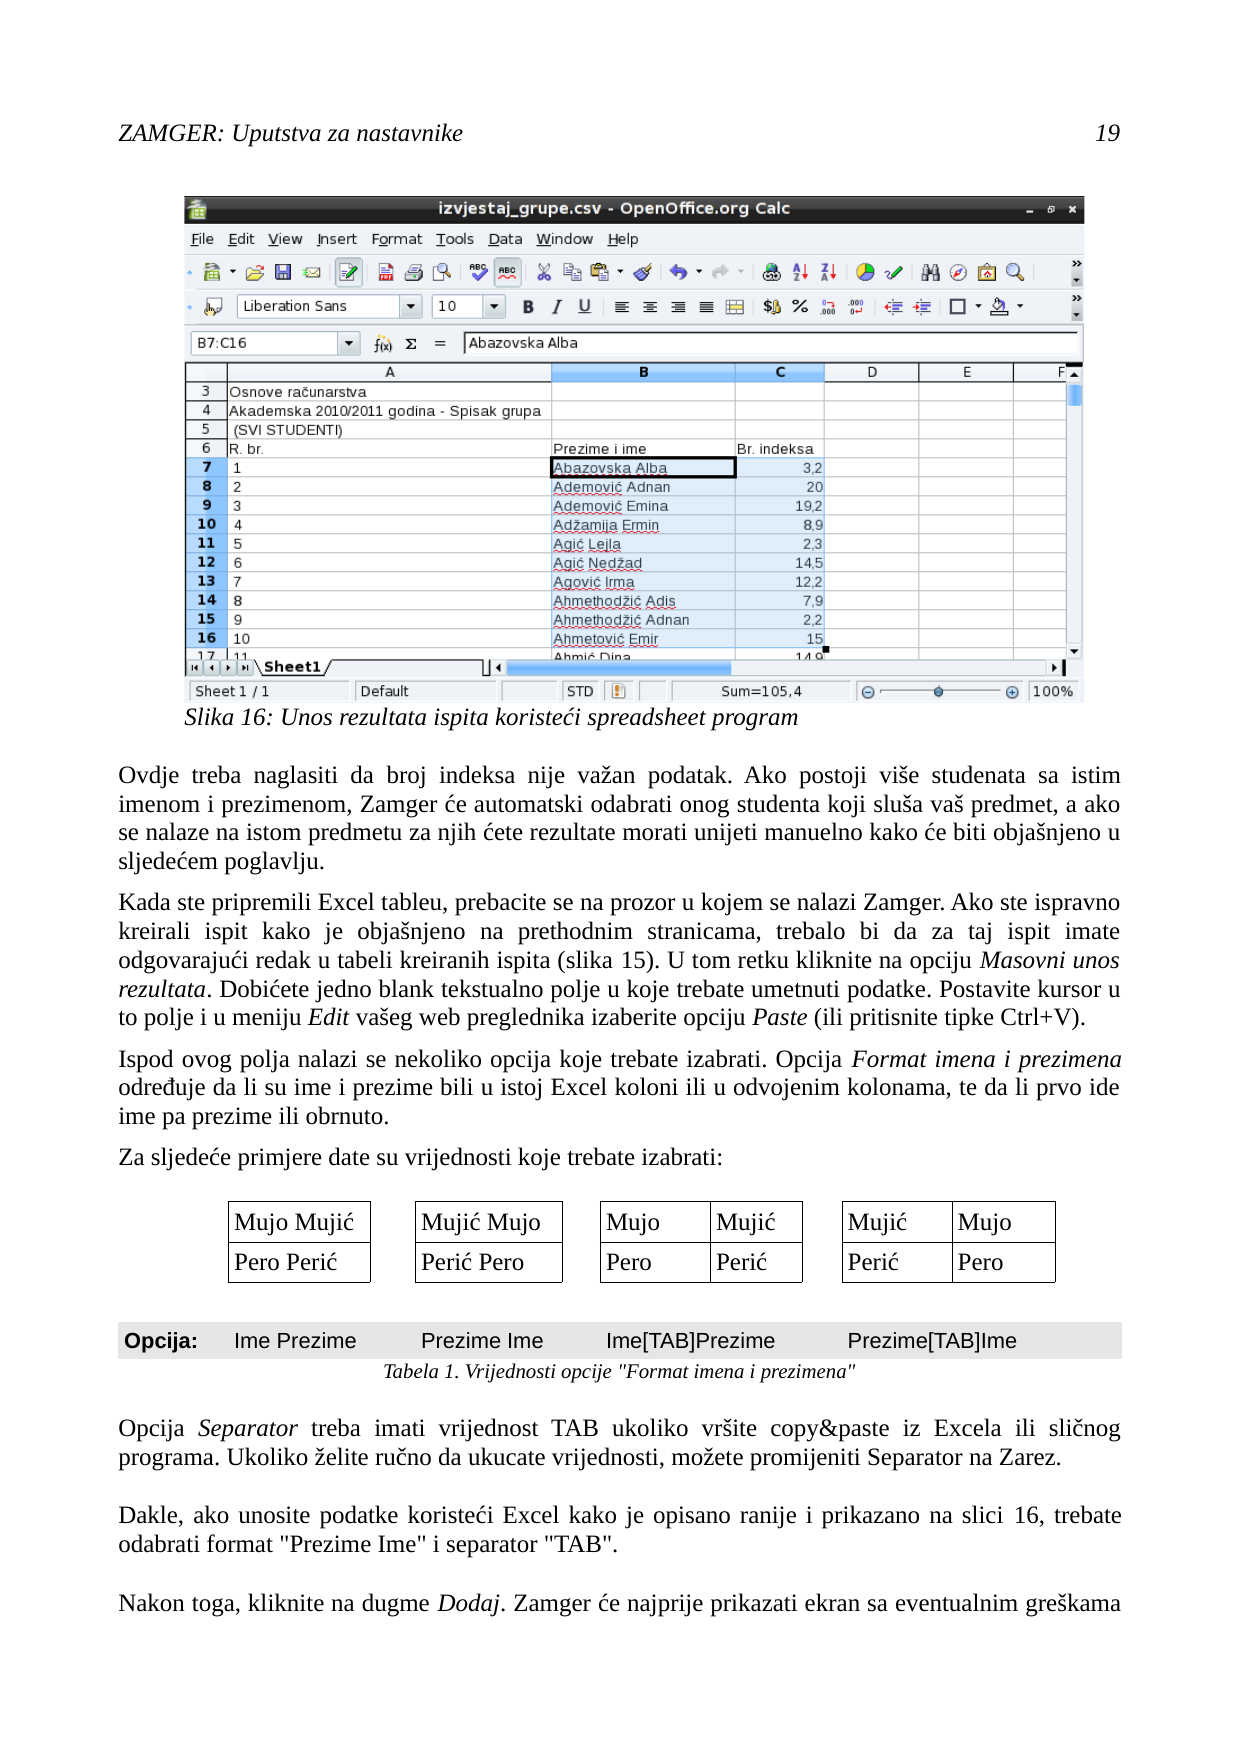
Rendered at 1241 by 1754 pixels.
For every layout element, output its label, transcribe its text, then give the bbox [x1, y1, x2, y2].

text Dakle, ako unosite podatke koristeći Excel kako je opisano ranije i prikazano na slici 16, trebate odabrati format "Prezime Ime" i separator "TAB". [118, 1501, 1122, 1558]
table_header [371, 1201, 415, 1242]
text Tabela 1. Vrijednosti opcije "Format imena i prezimena" [118, 1359, 1122, 1383]
table_cell [1056, 1242, 1122, 1282]
table_cell Perić [711, 1243, 802, 1282]
table_cell [842, 1283, 952, 1322]
table_cell [1055, 1322, 1122, 1359]
text Ispod ovog polja nalazi se nekoliko opcija koje trebate izabrati. Opcija Format imena i prezimena određuje da li su ime i prezime bili u istoj Excel koloni ili u odvojenim kolonama, te da li prvo ide ime pa prezime ili obrnuto. [118, 1044, 1122, 1130]
text Ovdje treba naglasiti da broj indeksa nije važan podatak. Ako postoji više studenata sa istim imenom i prezimenom, Zamger će automatski odabrati onog studenta koji sluša vaš predmet, a ako se nalaze na istom predmetu za njih ćete rezultate morati unijeti manuelno kako će biti objašnjeno u sljedećem poglavlju. [118, 181, 1122, 875]
table_cell [600, 1283, 710, 1322]
table_header [118, 1201, 228, 1242]
text Slika 16: Unos rezultata ispita koristeći spreadsheet program [184, 703, 1084, 760]
table_header Mujić Mujo [416, 1202, 562, 1242]
table_cell Perić Pero [416, 1243, 562, 1282]
table_cell Prezime Ime [415, 1322, 562, 1359]
table_cell Pero [953, 1243, 1055, 1282]
table_header [1056, 1201, 1122, 1242]
table_header Mujić [711, 1202, 802, 1242]
table_cell [562, 1282, 600, 1322]
picture [184, 196, 1085, 703]
table_cell [228, 1283, 370, 1322]
table_cell Perić [843, 1243, 952, 1282]
table_cell [562, 1322, 600, 1359]
table_header [803, 1201, 842, 1242]
text Za sljedeće primjere date su vrijednosti koje trebate izabrati: [118, 1142, 1122, 1171]
table_cell [371, 1242, 415, 1282]
text Nakon toga, kliknite na dugme Dodaj. Zamger će najprije prikazati ekran sa eventualnim greškama [118, 1588, 1122, 1617]
table_cell [802, 1322, 842, 1359]
table_cell [563, 1242, 600, 1282]
table_cell Opcija: [118, 1322, 228, 1359]
table_header Mujo Mujić [229, 1202, 370, 1242]
table_cell [370, 1282, 415, 1322]
table_cell [370, 1322, 415, 1359]
table_header [563, 1201, 600, 1242]
table_cell Pero [601, 1243, 710, 1282]
table_cell [802, 1282, 842, 1322]
table_cell [952, 1283, 1055, 1322]
table_header Mujo [601, 1202, 710, 1242]
table_header Mujić [843, 1202, 952, 1242]
table_cell [118, 1282, 228, 1322]
table_cell Ime[TAB]Prezime [600, 1322, 802, 1359]
table_cell [710, 1283, 802, 1322]
table_cell [415, 1283, 562, 1322]
table_cell Prezime[TAB]Ime [842, 1322, 1055, 1359]
table_cell Ime Prezime [228, 1322, 370, 1359]
table_cell [803, 1242, 842, 1282]
table_header Mujo [953, 1202, 1055, 1242]
text Kada ste pripremili Excel tableu, prebacite se na prozor u kojem se nalazi Zamger. Ako ste ispravno kreirali ispit kako je objašnjeno na prethodnim stranicama, trebalo bi da za taj ispit imate odgovarajući redak u tabeli kreiranih ispita (slika 15). U tom retku kliknite na opciju Masovni unos rezultata. Dobićete jedno blank tekstualno polje u koje trebate umetnuti podatke. Postavite kursor u to polje i u meniju Edit vašeg web preglednika izaberite opciju Paste (ili pritisnite tipke Ctrl+V). [118, 887, 1122, 1031]
table_cell [118, 1242, 228, 1282]
table_cell [1055, 1282, 1122, 1322]
table_cell Pero Perić [229, 1243, 370, 1282]
text Opcija Separator treba imati vrijednost TAB ukoliko vršite copy&paste iz Excela ili sličnog programa. Ukoliko želite ručno da ukucate vrijednosti, možete promijeniti Separator na Zarez. [118, 1413, 1122, 1471]
